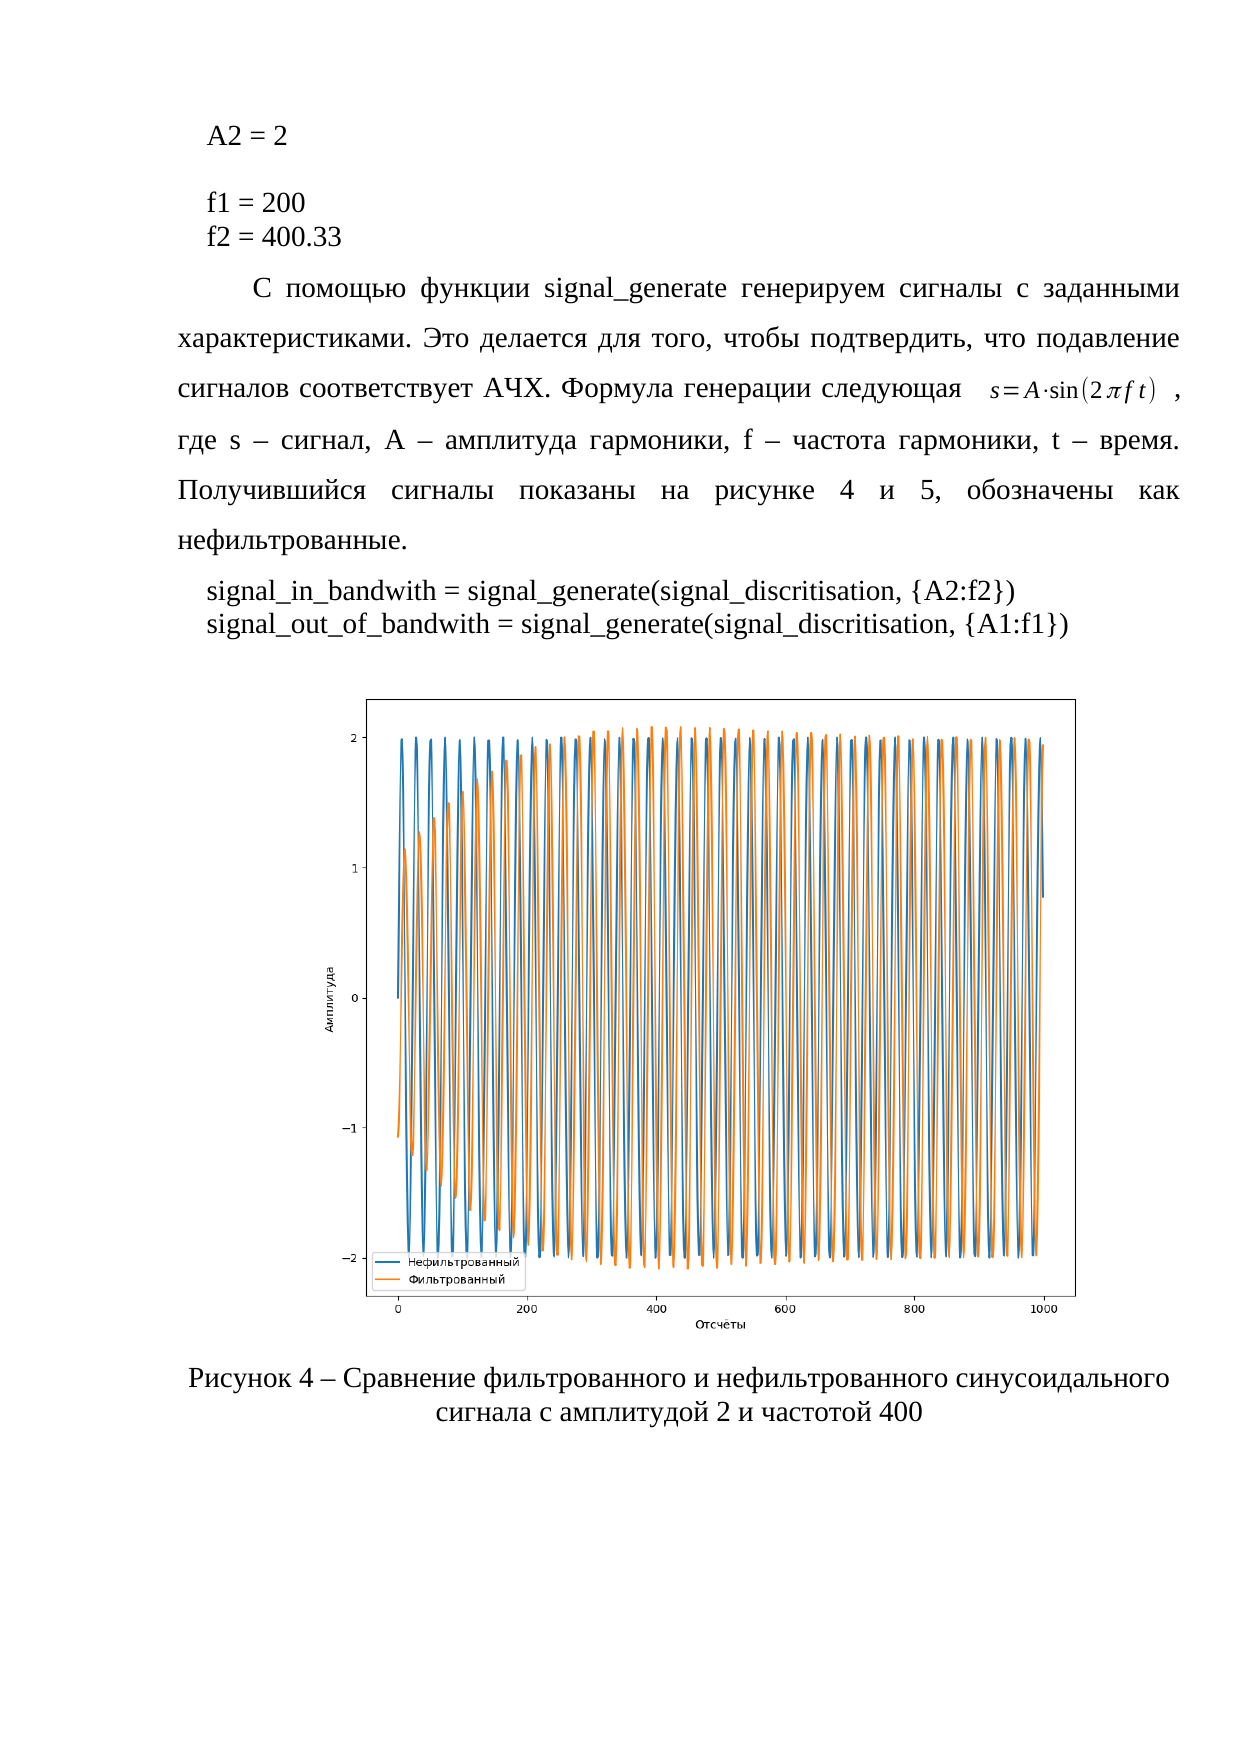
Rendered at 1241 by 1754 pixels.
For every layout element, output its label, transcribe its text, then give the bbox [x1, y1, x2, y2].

text A2 = 2 [177, 118, 1181, 152]
picture [296, 667, 1095, 1347]
text f2 = 400.33 [177, 219, 1181, 252]
text Рисунок 4 – Сравнение фильтрованного и нефильтрованного синусоидального сигнала с амплитудой 2 и частотой 400 [177, 1360, 1181, 1427]
text f1 = 200 [177, 185, 1181, 219]
text signal_in_bandwith = signal_generate(signal_discritisation, {A2:f2}) [177, 573, 1181, 606]
text signal_out_of_bandwith = signal_generate(signal_discritisation, {A1:f1}) [177, 606, 1181, 640]
text С помощью функции signal_generate генерируем сигналы с заданными характеристиками. Это делается для того, чтобы подтвердить, что подавление сигналов соответствует АЧХ. Формула генерации следующая , где s – сигнал, А – амплитуда гармоники, f – частота гармоники, t – время. Получившийся сигналы показаны на рисунке 4 и 5, обозначены как нефильтрованные. [177, 270, 1181, 556]
